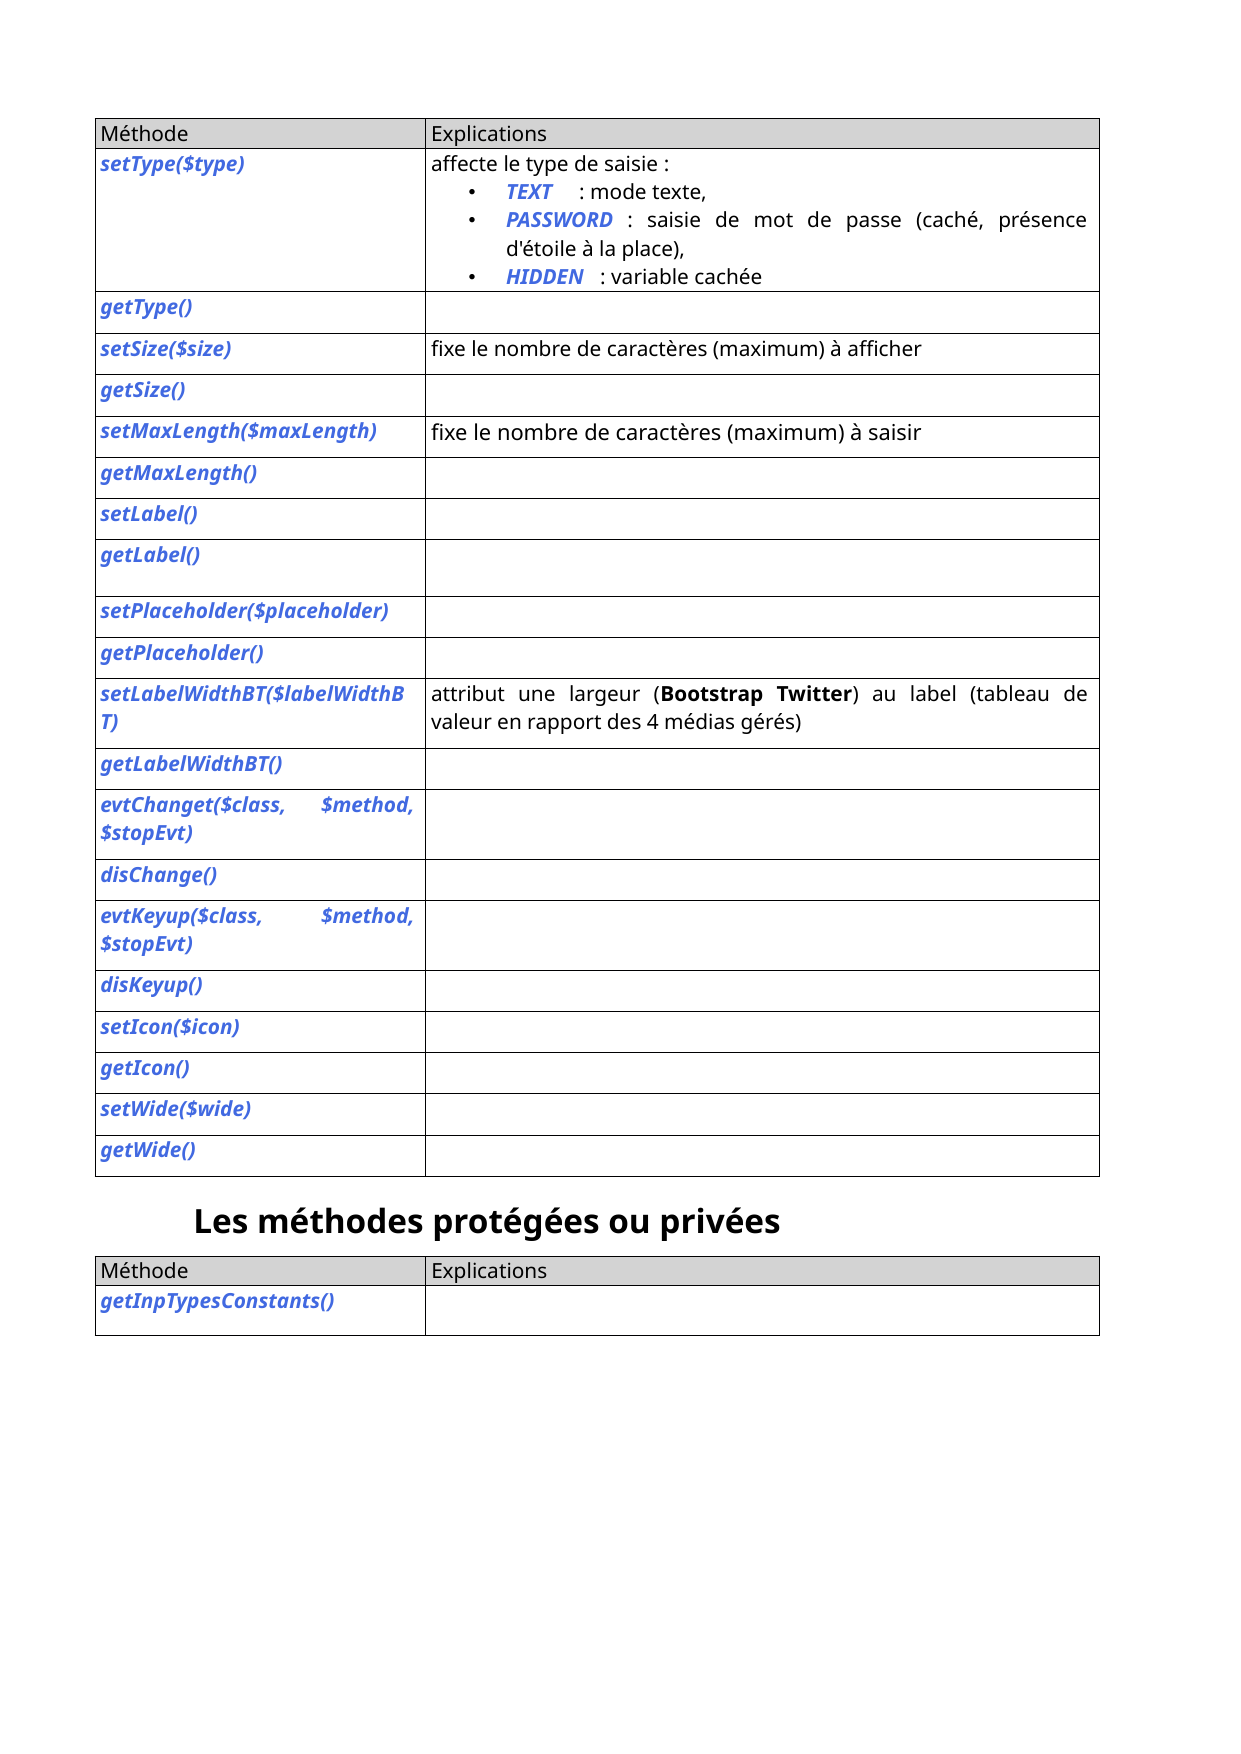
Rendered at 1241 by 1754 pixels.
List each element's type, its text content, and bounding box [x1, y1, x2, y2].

table_cell getType() [96, 292, 425, 333]
table_cell [426, 540, 1099, 596]
table_cell [426, 1136, 1099, 1176]
table_cell [426, 597, 1099, 637]
table_cell [426, 458, 1099, 498]
table_cell [426, 901, 1099, 969]
table_cell setIcon($icon) [96, 1012, 425, 1052]
table_cell getIcon() [96, 1053, 425, 1093]
table_cell getMaxLength() [96, 458, 425, 498]
table_cell setPlaceholder($placeholder) [96, 597, 425, 637]
table_cell setLabelWidthBT($labelWidthBT) [96, 679, 425, 748]
table_cell attribut une largeur (Bootstrap Twitter) au label (tableau de valeur en rapport des 4 médias gérés) [426, 679, 1099, 748]
table_cell [426, 1012, 1099, 1052]
table_header Méthode [96, 119, 425, 148]
table_cell [426, 292, 1099, 333]
table_cell disChange() [96, 860, 425, 900]
table_cell fixe le nombre de caractères (maximum) à afficher [426, 334, 1099, 374]
table_cell [426, 1094, 1099, 1134]
table_cell setMaxLength($maxLength) [96, 417, 425, 457]
table_cell affecte le type de saisie : TEXT : mode texte, PASSWORD : saisie de mot de passe (caché, présence d'étoile à la place), HIDDEN : variable cachée [426, 149, 1099, 291]
table_cell fixe le nombre de caractères (maximum) à saisir [426, 417, 1099, 457]
table_cell getPlaceholder() [96, 638, 425, 678]
table_cell evtKeyup($class, $method, $stopEvt) [96, 901, 425, 969]
table_cell [426, 1053, 1099, 1093]
table_cell setWide($wide) [96, 1094, 425, 1134]
table_cell evtChanget($class, $method, $stopEvt) [96, 790, 425, 859]
table_header Explications [426, 119, 1099, 148]
table_cell getWide() [96, 1136, 425, 1176]
table_cell [426, 1286, 1099, 1335]
table_cell setLabel() [96, 499, 425, 539]
table_cell [426, 971, 1099, 1011]
table_cell [426, 790, 1099, 859]
table_cell setSize($size) [96, 334, 425, 374]
subtitle Les méthodes protégées ou privées [118, 1198, 1122, 1243]
table_cell [426, 749, 1099, 789]
table_cell getLabel() [96, 540, 425, 596]
table_cell getSize() [96, 375, 425, 416]
table_cell [426, 860, 1099, 900]
table_cell setType($type) [96, 149, 425, 291]
table_cell disKeyup() [96, 971, 425, 1011]
table_cell [426, 375, 1099, 416]
table_header Méthode [96, 1257, 425, 1285]
table_cell [426, 499, 1099, 539]
table_cell getInpTypesConstants() [96, 1286, 425, 1335]
table_header Explications [426, 1257, 1099, 1285]
table_cell [426, 638, 1099, 678]
table_cell getLabelWidthBT() [96, 749, 425, 789]
